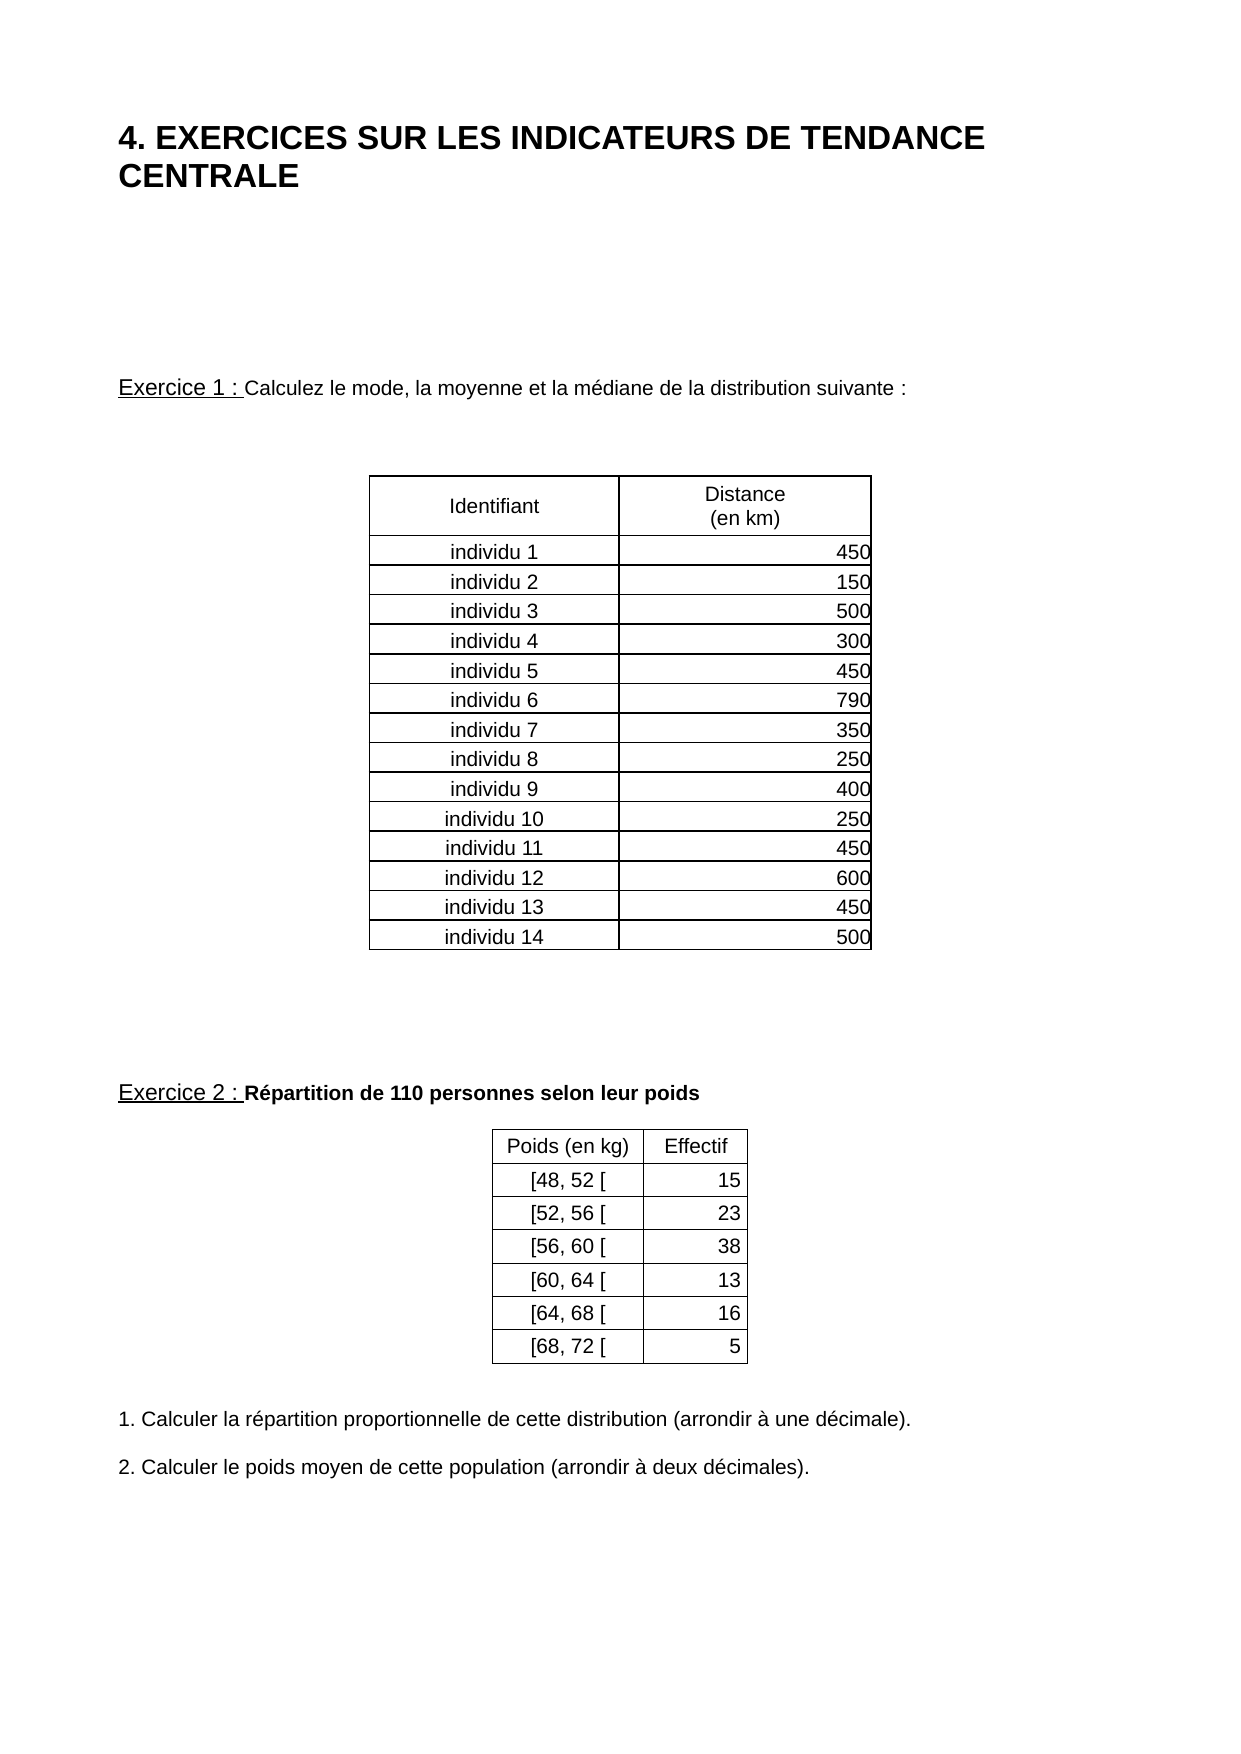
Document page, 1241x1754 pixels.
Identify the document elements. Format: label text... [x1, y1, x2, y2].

table_cell 16 [644, 1297, 747, 1329]
table_cell individu 13 [370, 891, 618, 919]
table_cell 350 [620, 714, 870, 742]
subtitle Exercice 1 : Calculez le mode, la moyenne et la médiane de la distribution suivante : [118, 374, 1122, 400]
table_cell 500 [620, 921, 870, 949]
table_cell [64, 68 [ [493, 1297, 643, 1329]
table_cell individu 6 [370, 684, 618, 712]
table_cell [60, 64 [ [493, 1264, 643, 1296]
table_cell [56, 60 [ [493, 1230, 643, 1262]
table_cell individu 7 [370, 714, 618, 742]
table_cell 15 [644, 1164, 747, 1196]
table_cell 450 [620, 536, 870, 564]
table_cell 23 [644, 1197, 747, 1229]
table_cell 790 [620, 684, 870, 712]
table_cell 450 [620, 832, 870, 860]
table_cell 150 [620, 566, 870, 594]
table_cell individu 1 [370, 536, 618, 564]
table_cell individu 9 [370, 773, 618, 801]
table_cell individu 5 [370, 655, 618, 682]
table_header Poids (en kg) [493, 1130, 643, 1162]
table_cell 450 [620, 655, 870, 682]
table_cell 300 [620, 625, 870, 653]
table_cell 400 [620, 773, 870, 801]
table_header Distance (en km) [620, 477, 870, 534]
table_header Effectif [644, 1130, 747, 1162]
text 2. Calculer le poids moyen de cette population (arrondir à deux décimales). [118, 1454, 1122, 1478]
table_cell 250 [620, 743, 870, 771]
text Exercice 2 : Répartition de 110 personnes selon leur poids [118, 1079, 1122, 1105]
table_cell 250 [620, 802, 870, 830]
table_cell individu 14 [370, 921, 618, 949]
table_cell individu 4 [370, 625, 618, 653]
table_cell individu 2 [370, 566, 618, 594]
table_cell individu 3 [370, 595, 618, 623]
table_cell individu 10 [370, 802, 618, 830]
table_cell [52, 56 [ [493, 1197, 643, 1229]
table_cell 450 [620, 891, 870, 919]
table_cell 500 [620, 595, 870, 623]
table_cell individu 12 [370, 862, 618, 889]
text 1. Calculer la répartition proportionnelle de cette distribution (arrondir à une décimale). [118, 1407, 1122, 1431]
table_cell 38 [644, 1230, 747, 1262]
text 4. EXERCICES SUR LES INDICATEURS DE TENDANCE CENTRALE [118, 118, 1122, 195]
table_cell [48, 52 [ [493, 1164, 643, 1196]
table_cell individu 11 [370, 832, 618, 860]
table_cell 5 [644, 1330, 747, 1362]
table_cell individu 8 [370, 743, 618, 771]
table_cell 13 [644, 1264, 747, 1296]
table_cell [68, 72 [ [493, 1330, 643, 1362]
table_header Identifiant [370, 477, 618, 534]
table_cell 600 [620, 862, 870, 889]
